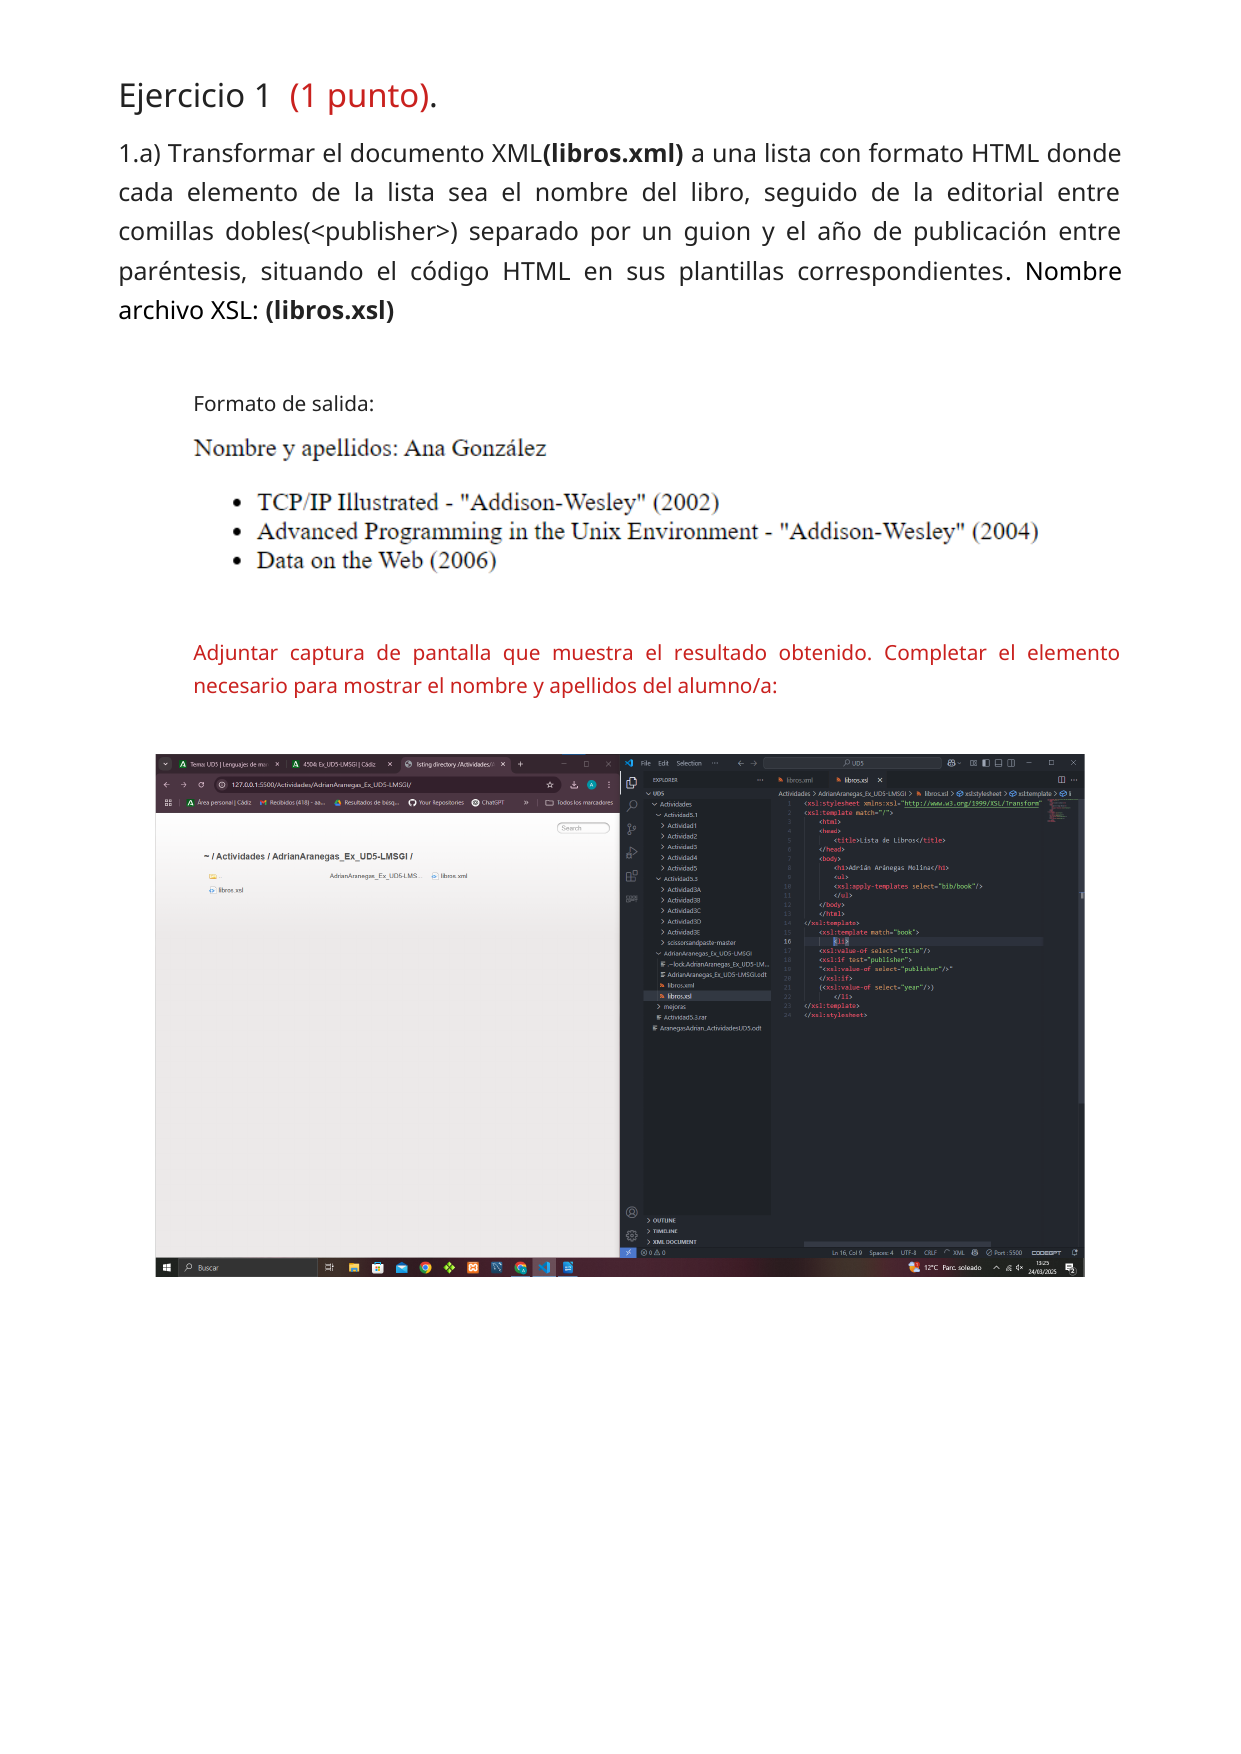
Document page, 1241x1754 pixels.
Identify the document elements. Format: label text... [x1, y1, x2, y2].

picture [192, 428, 1048, 586]
picture [155, 754, 1085, 1277]
text Adjuntar captura de pantalla que muestra el resultado obtenido. Completar el elemento necesario para mostrar el nombre y apellidos del alumno/a: [193, 638, 1122, 699]
text Ejercicio 1 (1 punto). [118, 72, 1122, 117]
text Formato de salida: [118, 389, 1122, 418]
text 1.a) Transformar el documento XML(libros.xml) a una lista con formato HTML donde cada elemento de la lista sea el nombre del libro, seguido de la editorial entre comillas dobles(<publisher>) separado por un guion y el año de publicación entre paréntesis, situando el código HTML en sus plantillas correspondientes. Nombre archivo XSL: (libros.xsl) [118, 136, 1122, 326]
